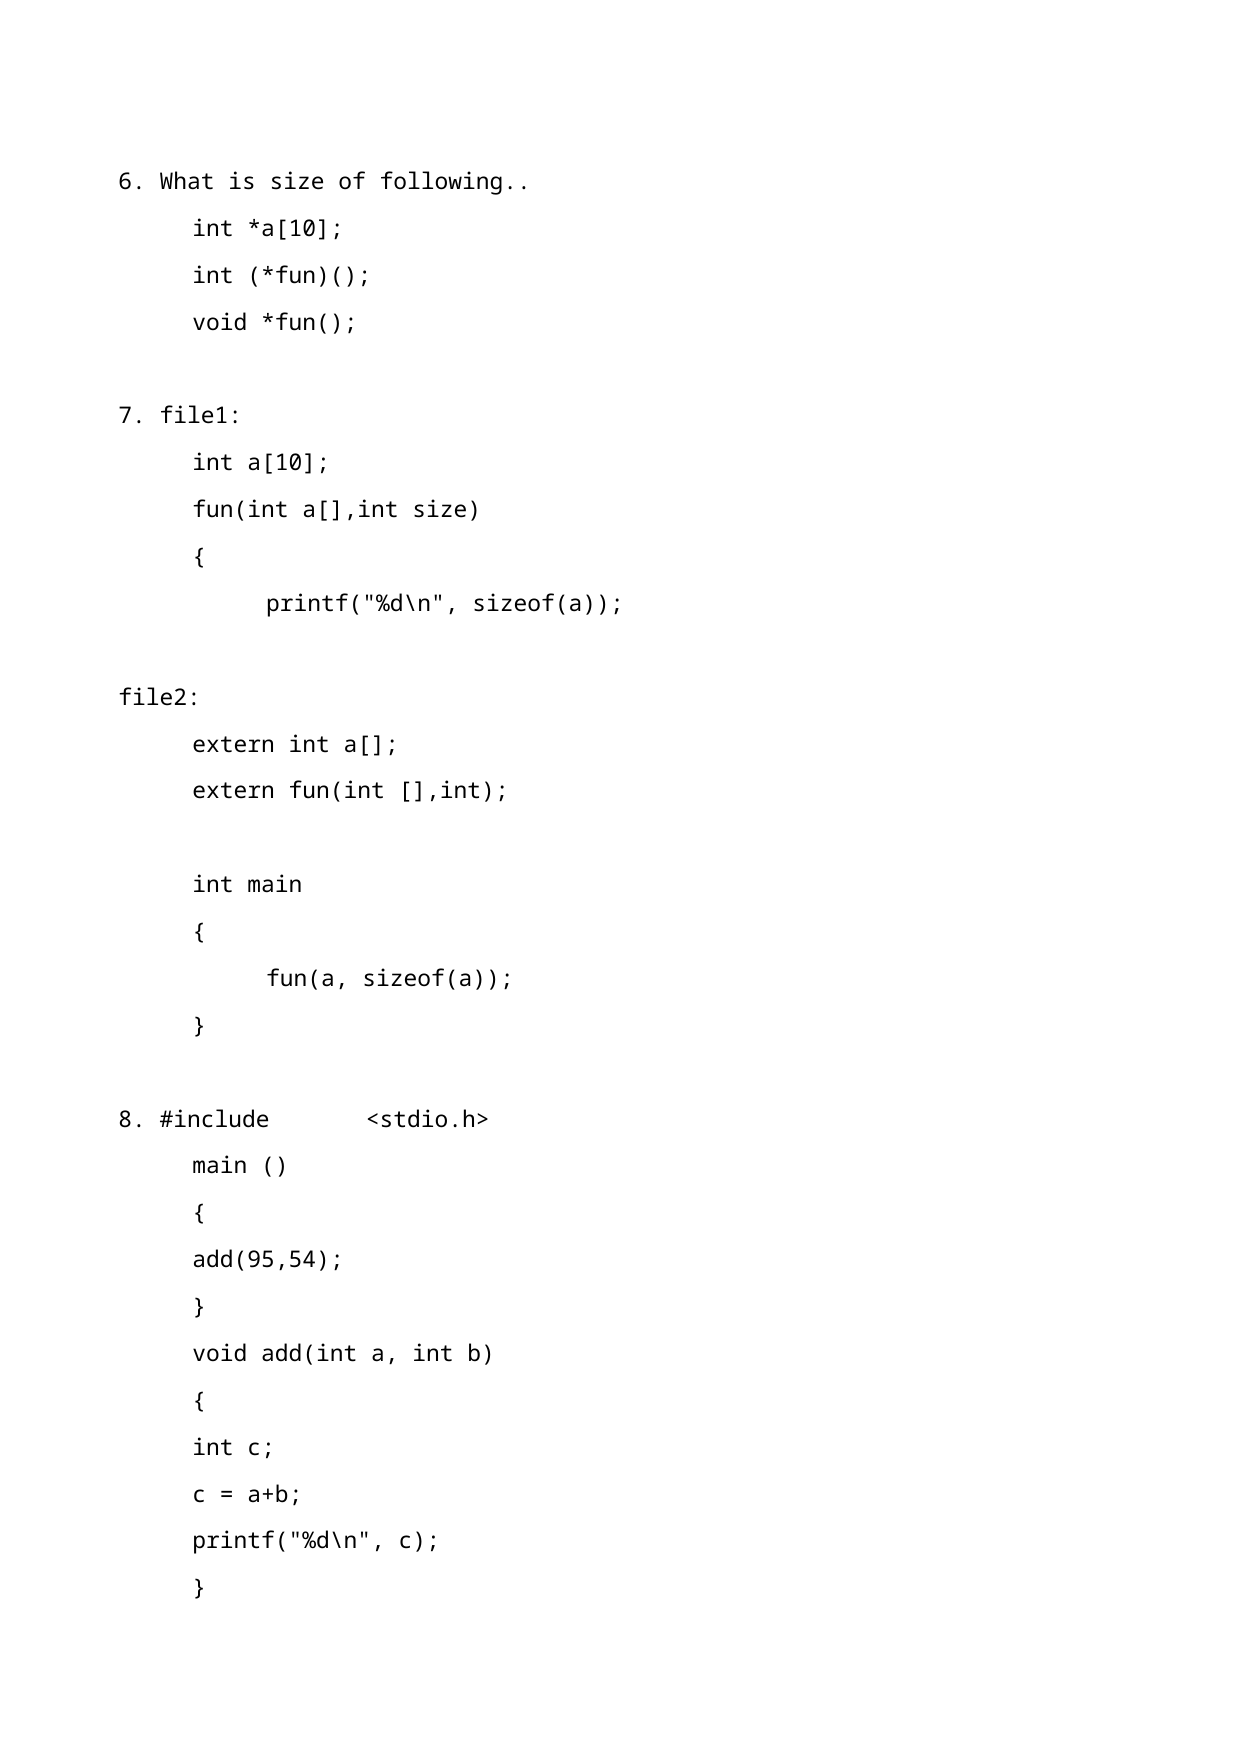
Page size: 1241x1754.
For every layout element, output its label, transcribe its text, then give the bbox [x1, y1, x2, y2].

text } [118, 1571, 1122, 1602]
text int c; [118, 1431, 1122, 1462]
text } [118, 1290, 1122, 1321]
text void add(int a, int b) [118, 1337, 1122, 1368]
text int a[10]; [118, 446, 1122, 477]
text } [118, 1009, 1122, 1040]
text fun(a, sizeof(a)); [118, 962, 1122, 993]
text 8. #include <stdio.h> [118, 1102, 1122, 1134]
text printf("%d\n", c); [118, 1524, 1122, 1556]
text int *a[10]; [118, 212, 1122, 243]
text 7. file1: [118, 399, 1122, 431]
text int (*fun)(); [118, 259, 1122, 290]
text { [118, 915, 1122, 946]
text main () [118, 1149, 1122, 1181]
text extern int a[]; [118, 727, 1122, 759]
text extern fun(int [],int); [118, 774, 1122, 806]
text 6. What is size of following.. [118, 165, 1122, 196]
text c = a+b; [118, 1477, 1122, 1509]
text { [118, 540, 1122, 571]
text file2: [118, 681, 1122, 712]
text { [118, 1196, 1122, 1227]
text int main [118, 868, 1122, 899]
text void *fun(); [118, 306, 1122, 337]
text { [118, 1384, 1122, 1415]
text add(95,54); [118, 1243, 1122, 1274]
text fun(int a[],int size) [118, 493, 1122, 524]
text printf("%d\n", sizeof(a)); [118, 587, 1122, 618]
